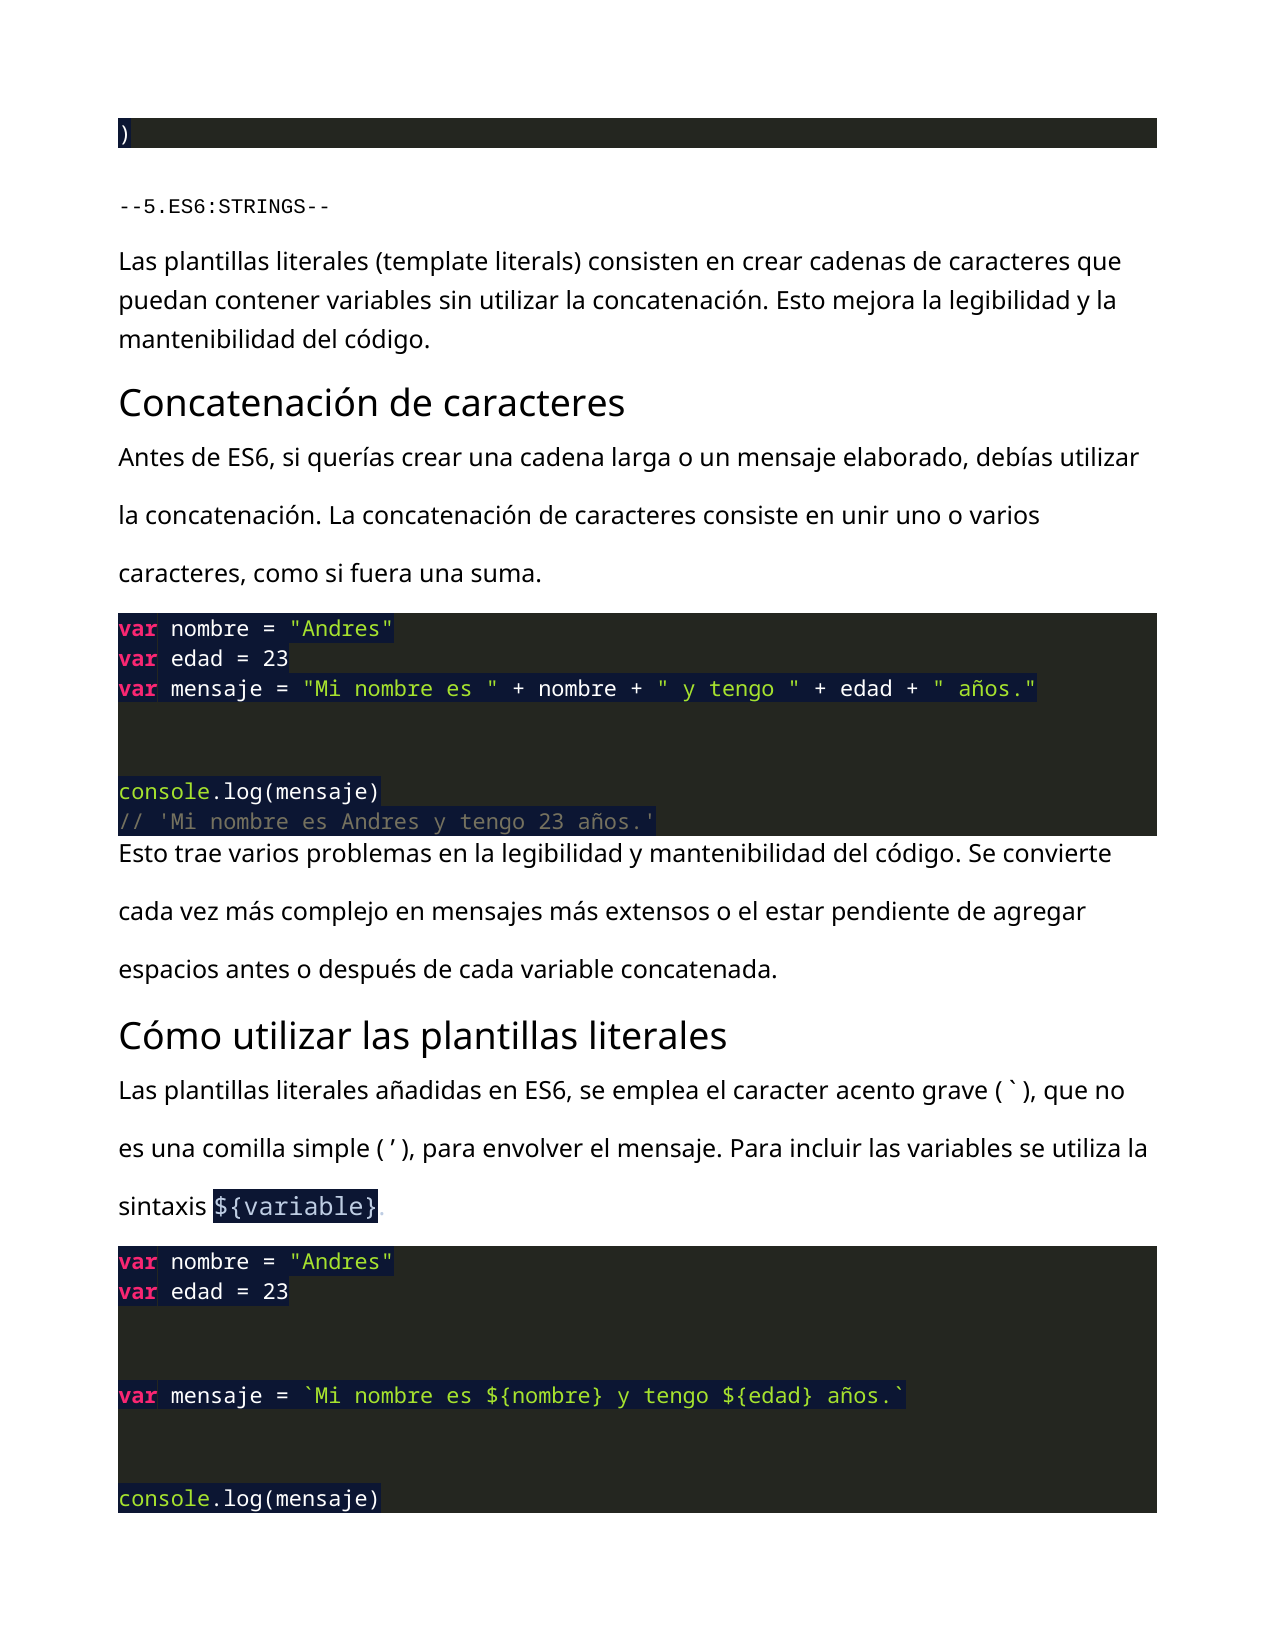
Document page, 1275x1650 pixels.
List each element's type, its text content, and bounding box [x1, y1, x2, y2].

text var mensaje = "Mi nombre es " + nombre + " y tengo " + edad + " años." [118, 673, 1157, 702]
text Esto trae varios problemas en la legibilidad y mantenibilidad del código. Se convierte cada vez más complejo en mensajes más extensos o el estar pendiente de agregar espacios antes o después de cada variable concatenada. [118, 836, 1157, 985]
text // 'Mi nombre es Andres y tengo 23 años.' [118, 806, 1157, 836]
text ) [118, 118, 1157, 148]
subtitle Concatenación de caracteres [118, 376, 1157, 427]
text var edad = 23 [118, 1276, 1157, 1306]
subtitle Cómo utilizar las plantillas literales [118, 1009, 1157, 1060]
text var edad = 23 [118, 643, 1157, 673]
text var nombre = "Andres" [118, 613, 1157, 643]
text var nombre = "Andres" [118, 1246, 1157, 1276]
text console.log(mensaje) [118, 1483, 1157, 1513]
text Las plantillas literales (template literals) consisten en crear cadenas de caracteres que puedan contener variables sin utilizar la concatenación. Esto mejora la legibilidad y la mantenibilidad del código. [118, 244, 1157, 356]
text Antes de ES6, si querías crear una cadena larga o un mensaje elaborado, debías utilizar la concatenación. La concatenación de caracteres consiste en unir uno o varios caracteres, como si fuera una suma. [118, 440, 1157, 589]
text console.log(mensaje) [118, 776, 1157, 806]
text Las plantillas literales añadidas en ES6, se emplea el caracter acento grave ( ` ), que no es una comilla simple ( ’ ), para envolver el mensaje. Para incluir las variables se utiliza la sintaxis ${variable}. [118, 1073, 1157, 1223]
text var mensaje = `Mi nombre es ${nombre} y tengo ${edad} años.` [118, 1379, 1157, 1409]
text --5.ES6:STRINGS-- [118, 197, 1157, 220]
